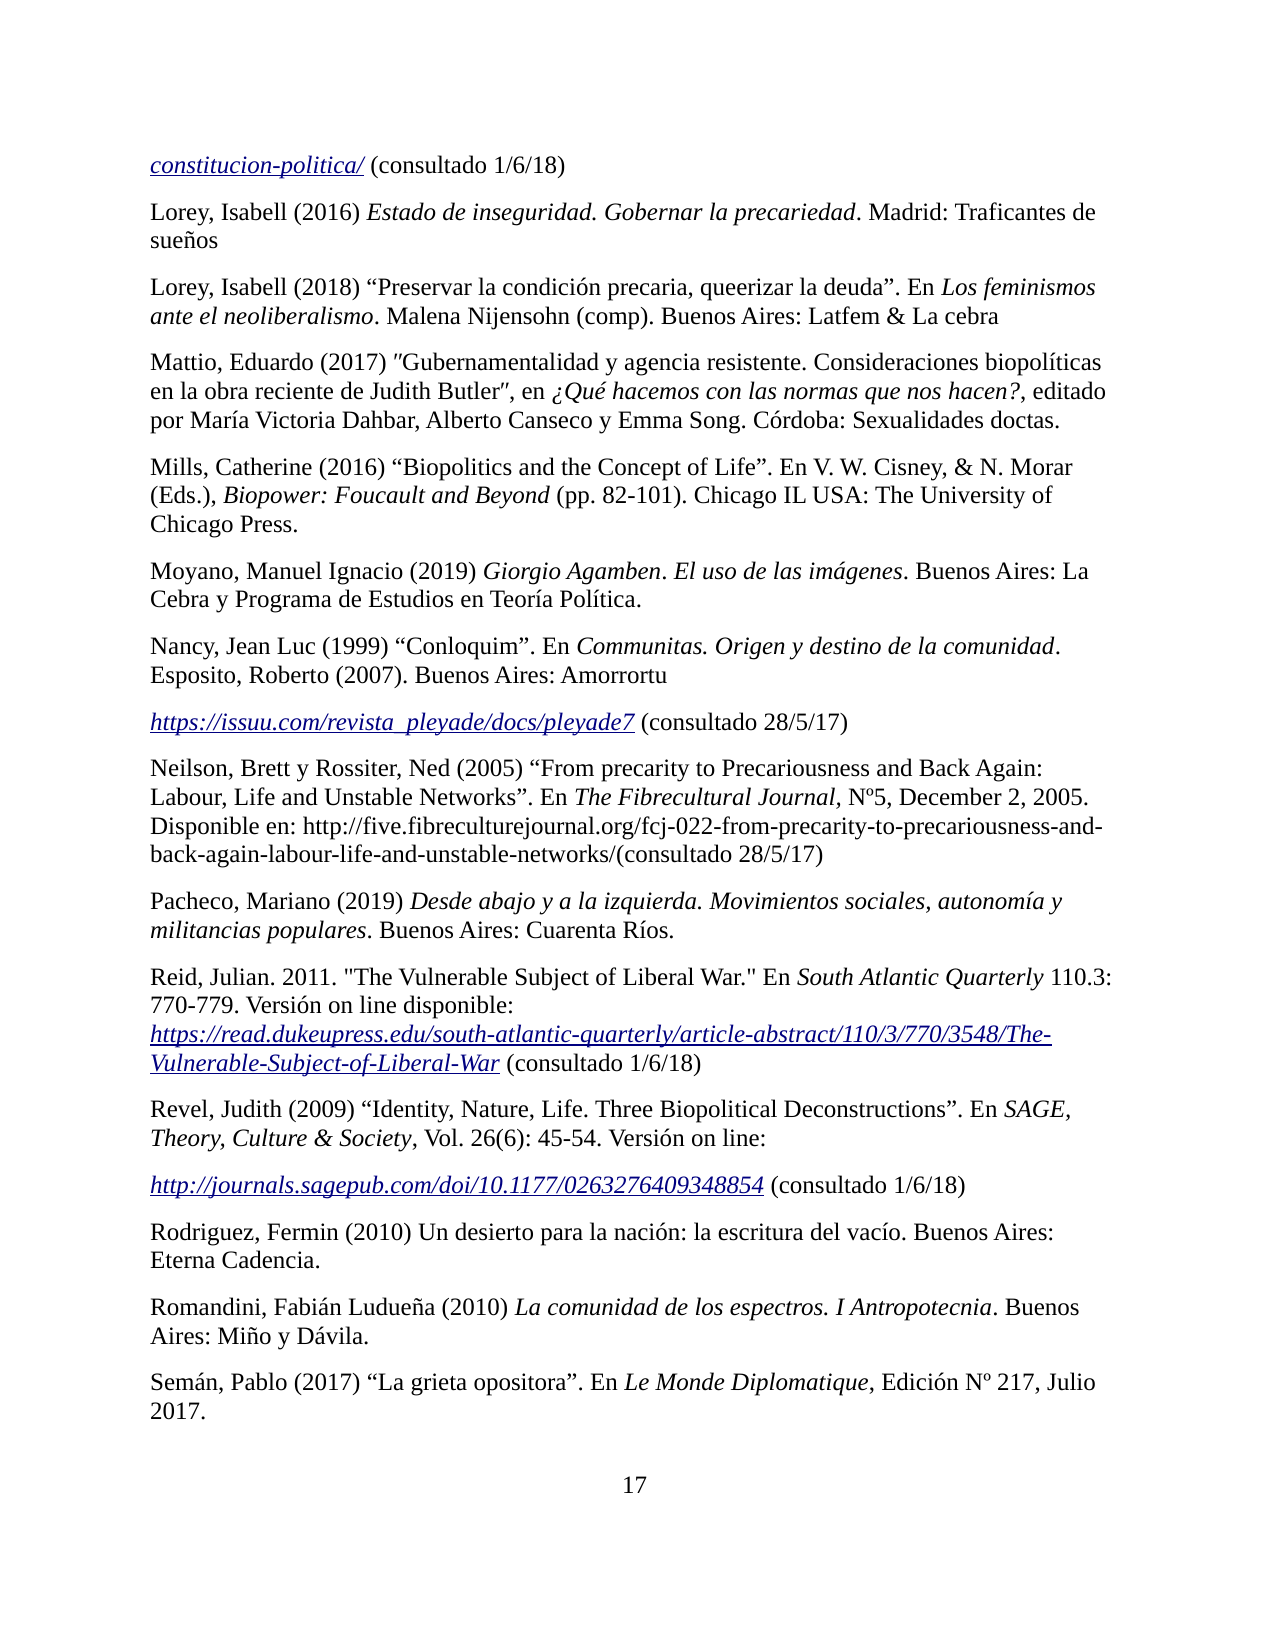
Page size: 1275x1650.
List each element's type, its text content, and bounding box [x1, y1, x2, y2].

text Mattio, Eduardo (2017) ʺGubernamentalidad y agencia resistente. Consideraciones biopolíticas en la obra reciente de Judith Butlerʺ, en ¿Qué hacemos con las normas que nos hacen?, editado por María Victoria Dahbar, Alberto Canseco y Emma Song. Córdoba: Sexualidades doctas. [150, 347, 1125, 434]
text Mills, Catherine (2016) “Biopolitics and the Concept of Life”. En V. W. Cisney, & N. Morar (Eds.), Biopower: Foucault and Beyond (pp. 82-101). Chicago IL USA: The University of Chicago Press. [150, 452, 1125, 538]
text Neilson, Brett y Rossiter, Ned (2005) “From precarity to Precariousness and Back Again: Labour, Life and Unstable Networks”. En The Fibrecultural Journal, Nº5, December 2, 2005. Disponible en: http://five.fibreculturejournal.org/fcj-022-from-precarity-to-precariousness-and-back-again-labour-life-and-unstable-networks/(consultado 28/5/17) [150, 753, 1125, 868]
text Rodriguez, Fermin (2010) Un desierto para la nación: la escritura del vacío. Buenos Aires: Eterna Cadencia. [150, 1217, 1125, 1274]
text Romandini, Fabián Ludueña (2010) La comunidad de los espectros. I Antropotecnia. Buenos Aires: Miño y Dávila. [150, 1292, 1125, 1349]
text Pacheco, Mariano (2019) Desde abajo y a la izquierda. Movimientos sociales, autonomía y militancias populares. Buenos Aires: Cuarenta Ríos. [150, 886, 1125, 944]
text Lorey, Isabell (2016) Estado de inseguridad. Gobernar la precariedad. Madrid: Traficantes de sueños [150, 197, 1125, 254]
text http://journals.sagepub.com/doi/10.1177/0263276409348854 (consultado 1/6/18) [150, 1170, 1125, 1199]
text Revel, Judith (2009) “Identity, Nature, Life. Three Biopolitical Deconstructions”. En SAGE, Theory, Culture & Society, Vol. 26(6): 45-54. Versión on line: [150, 1094, 1125, 1152]
text Lorey, Isabell (2018) “Preservar la condición precaria, queerizar la deuda”. En Los feminismos ante el neoliberalismo. Malena Nijensohn (comp). Buenos Aires: Latfem & La cebra [150, 272, 1125, 329]
text https://issuu.com/revista_pleyade/docs/pleyade7 (consultado 28/5/17) [150, 707, 1125, 735]
text Nancy, Jean Luc (1999) “Conloquim”. En Communitas. Origen y destino de la comunidad. Esposito, Roberto (2007). Buenos Aires: Amorrortu [150, 631, 1125, 689]
text Semán, Pablo (2017) “La grieta opositora”. En Le Monde Diplomatique, Edición Nº 217, Julio 2017. [150, 1367, 1125, 1425]
text Reid, Julian. 2011. "The Vulnerable Subject of Liberal War." En South Atlantic Quarterly 110.3: 770-779. Versión on line disponible: https://read.dukeupress.edu/south-atlantic-quarterly/article-abstract/110/3/770/3548/The-Vulnerable-Subject-of-Liberal-War (consultado 1/6/18) [150, 962, 1125, 1077]
text constitucion-politica/ (consultado 1/6/18) [150, 150, 1125, 179]
text Moyano, Manuel Ignacio (2019) Giorgio Agamben. El uso de las imágenes. Buenos Aires: La Cebra y Programa de Estudios en Teoría Política. [150, 556, 1125, 613]
